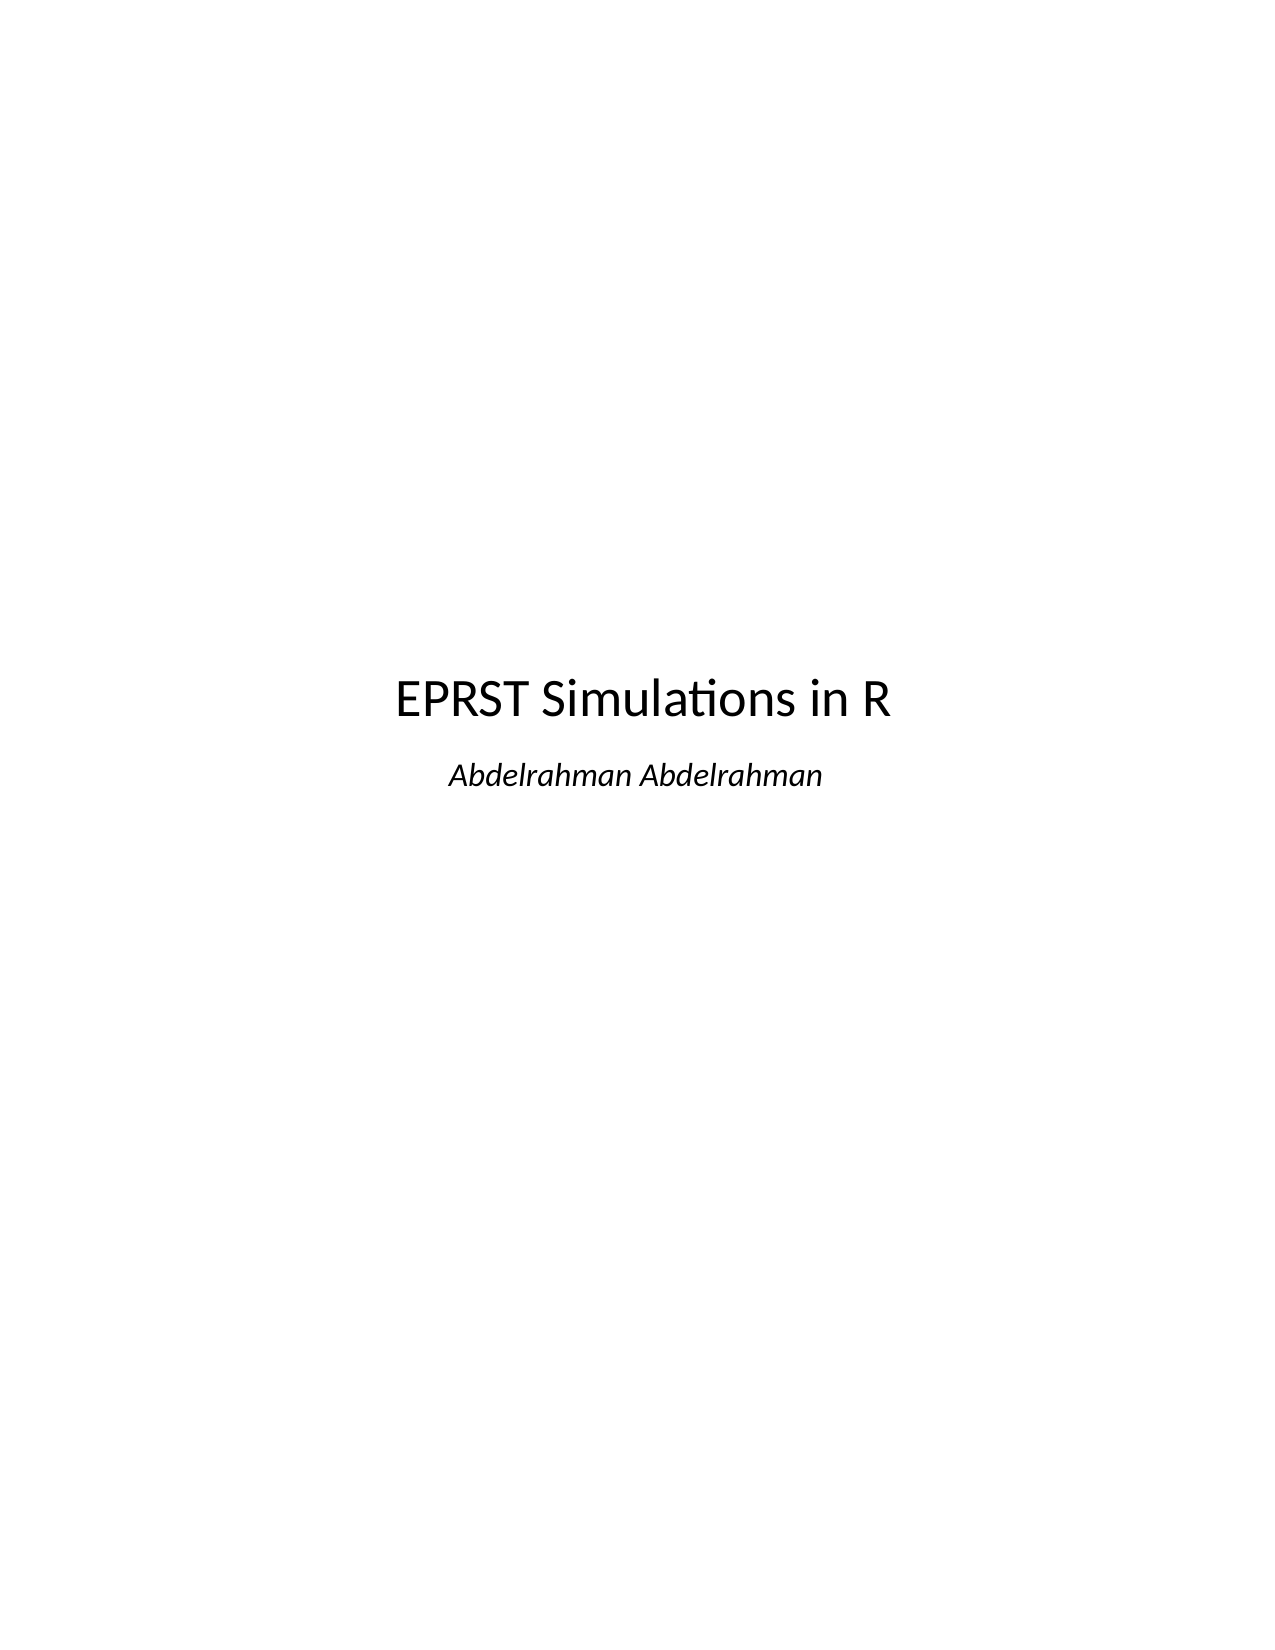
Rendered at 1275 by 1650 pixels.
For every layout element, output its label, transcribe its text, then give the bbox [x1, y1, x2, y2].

text Abdelrahman Abdelrahman [118, 754, 1157, 795]
text EPRST Simulations in R [118, 663, 1157, 730]
